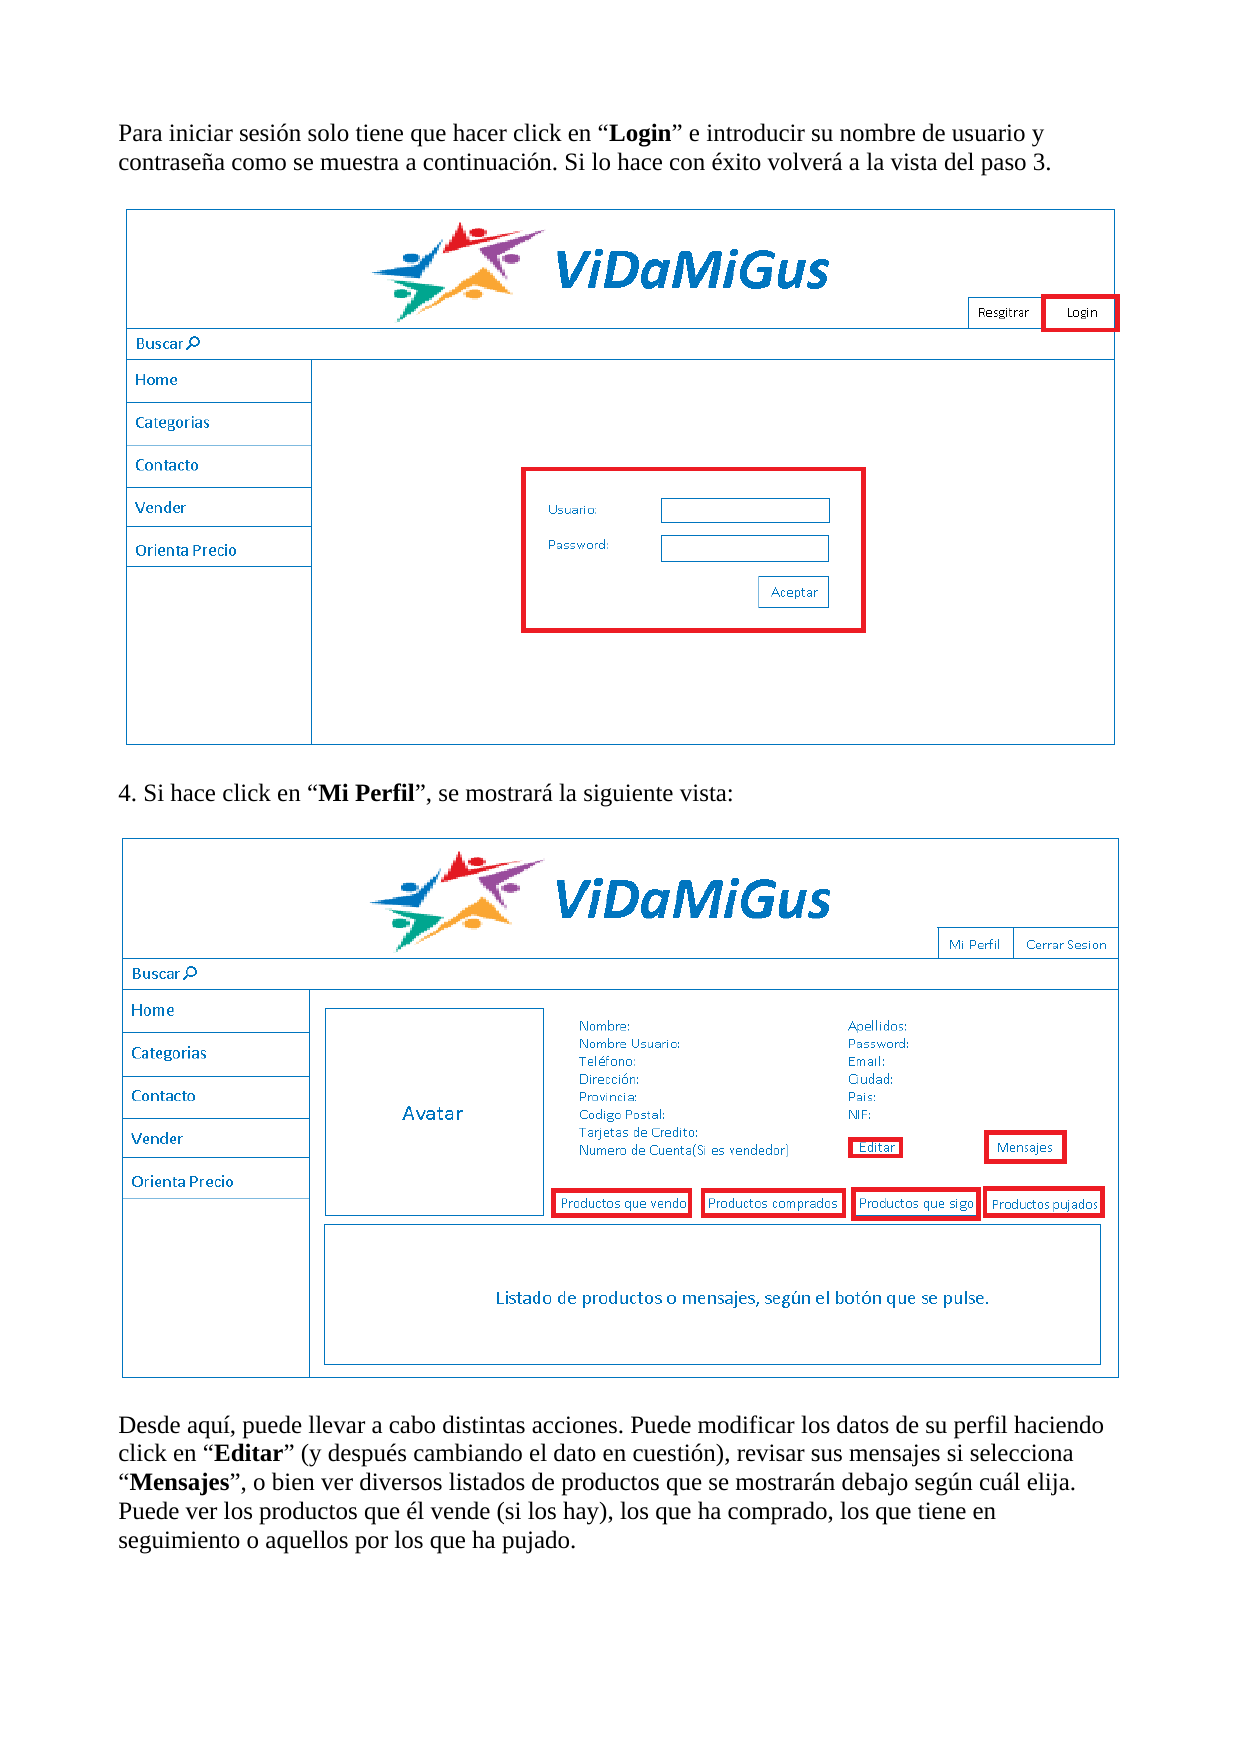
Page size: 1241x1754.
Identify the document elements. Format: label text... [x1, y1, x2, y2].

text Desde aquí, puede llevar a cabo distintas acciones. Puede modificar los datos de su perfil haciendo click en “Editar” (y después cambiando el dato en cuestión), revisar sus mensajes si selecciona “Mensajes”, o bien ver diversos listados de productos que se mostrarán debajo según cuál elija. Puede ver los productos que él vende (si los hay), los que ha comprado, los que tiene en seguimiento o aquellos por los que ha pujado. [118, 1410, 1122, 1553]
text Para iniciar sesión solo tiene que hacer click en “Login” e introducir su nombre de usuario y contraseña como se muestra a continuación. Si lo hace con éxito volverá a la vista del paso 3. [118, 118, 1122, 176]
picture [118, 835, 1123, 1381]
text 4. Si hace click en “Mi Perfil”, se mostrará la siguiente vista: [118, 778, 1122, 807]
picture [118, 204, 1123, 750]
